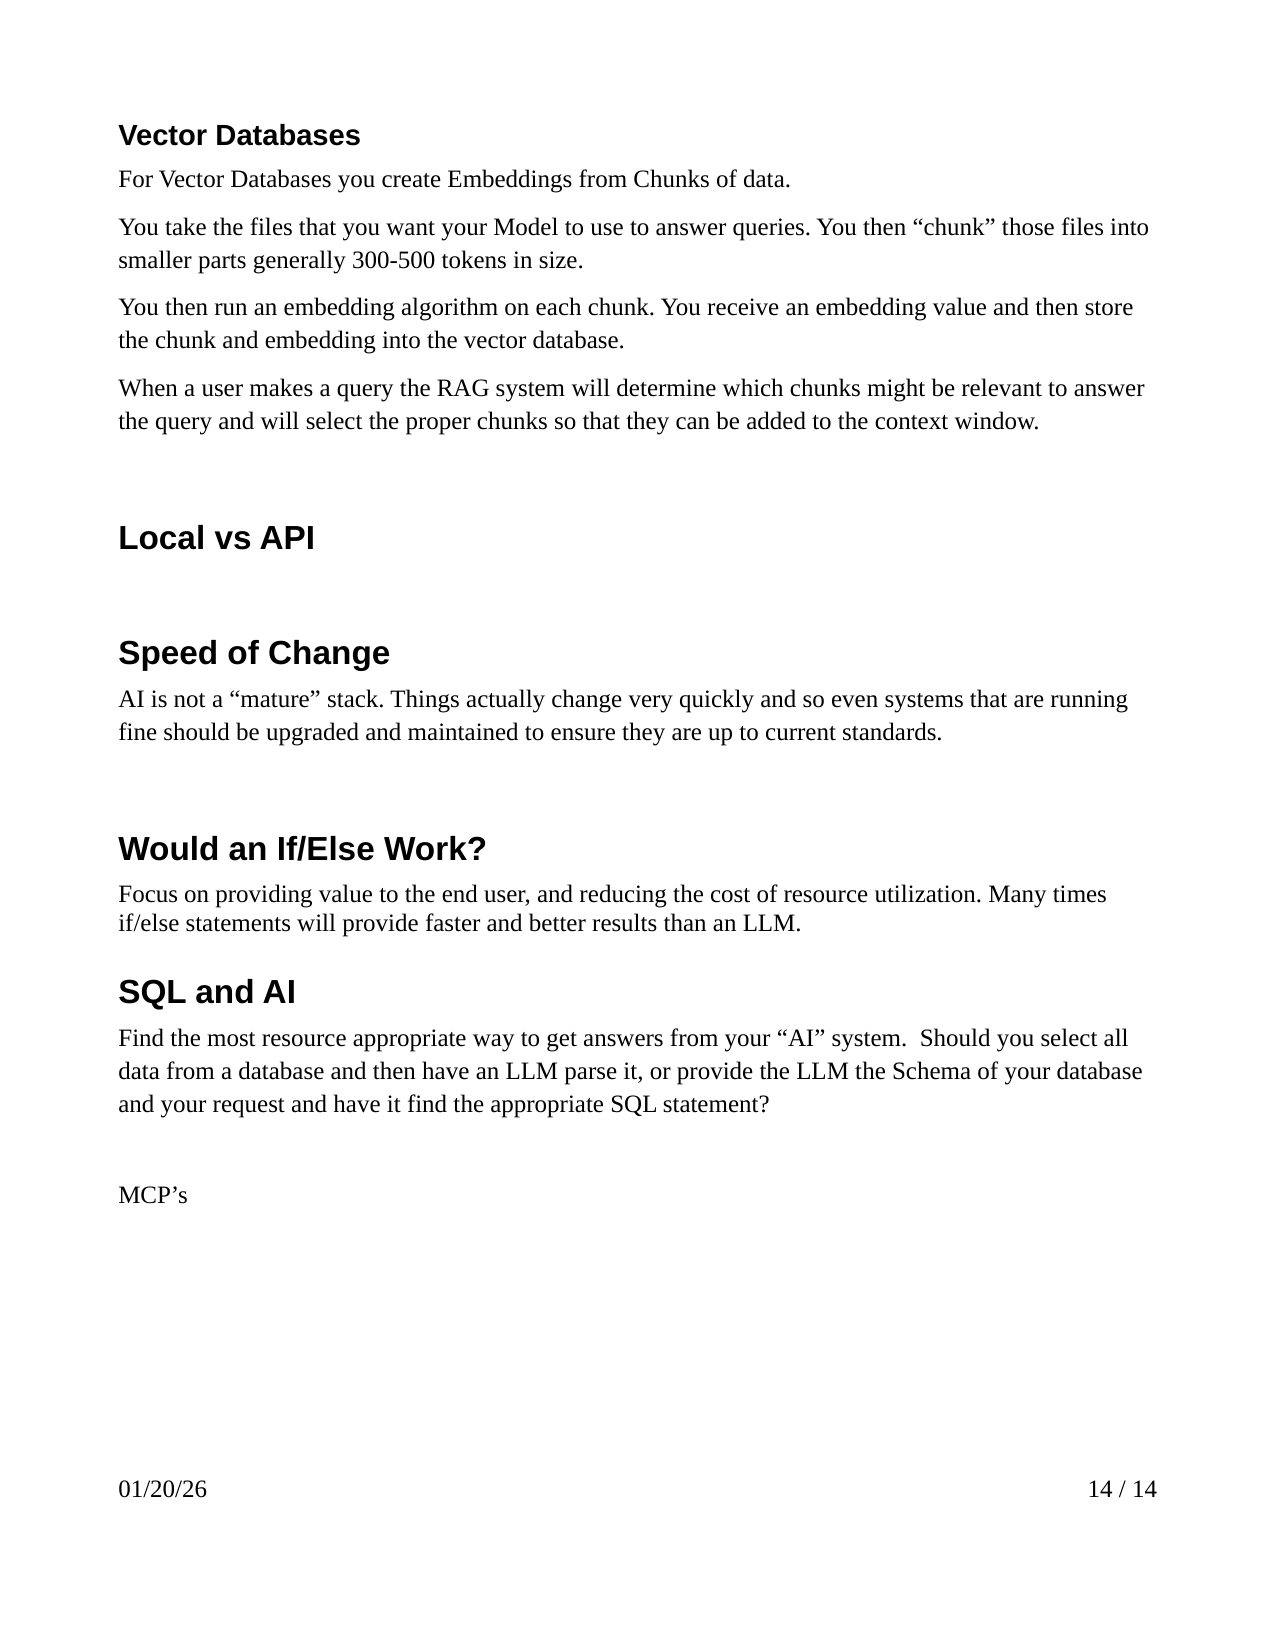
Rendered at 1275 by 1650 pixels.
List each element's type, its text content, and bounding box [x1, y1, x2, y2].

subtitle Speed of Change [118, 633, 1157, 671]
subtitle Would an If/Else Work? [118, 829, 1157, 867]
text MCP’s [118, 1180, 1157, 1209]
text You take the files that you want your Model to use to answer queries. You then “chunk” those files into smaller parts generally 300-500 tokens in size. [118, 212, 1157, 273]
subtitle SQL and AI [118, 972, 1157, 1011]
subtitle Vector Databases [118, 118, 1157, 152]
text When a user makes a query the RAG system will determine which chunks might be relevant to answer the query and will select the proper chunks so that they can be added to the context window. [118, 373, 1157, 435]
text You then run an embedding algorithm on each chunk. You receive an embedding value and then store the chunk and embedding into the vector database. [118, 292, 1157, 354]
text Find the most resource appropriate way to get answers from your “AI” system. Should you select all data from a database and then have an LLM parse it, or provide the LLM the Schema of your database and your request and have it find the appropriate SQL statement? [118, 1023, 1157, 1118]
text For Vector Databases you create Embeddings from Chunks of data. [118, 164, 1157, 193]
subtitle Local vs API [118, 518, 1157, 556]
text Focus on providing value to the end user, and reducing the cost of resource utilization. Many times if/else statements will provide faster and better results than an LLM. [118, 879, 1157, 937]
text AI is not a “mature” stack. Things actually change very quickly and so even systems that are running fine should be upgraded and maintained to ensure they are up to current standards. [118, 684, 1157, 746]
